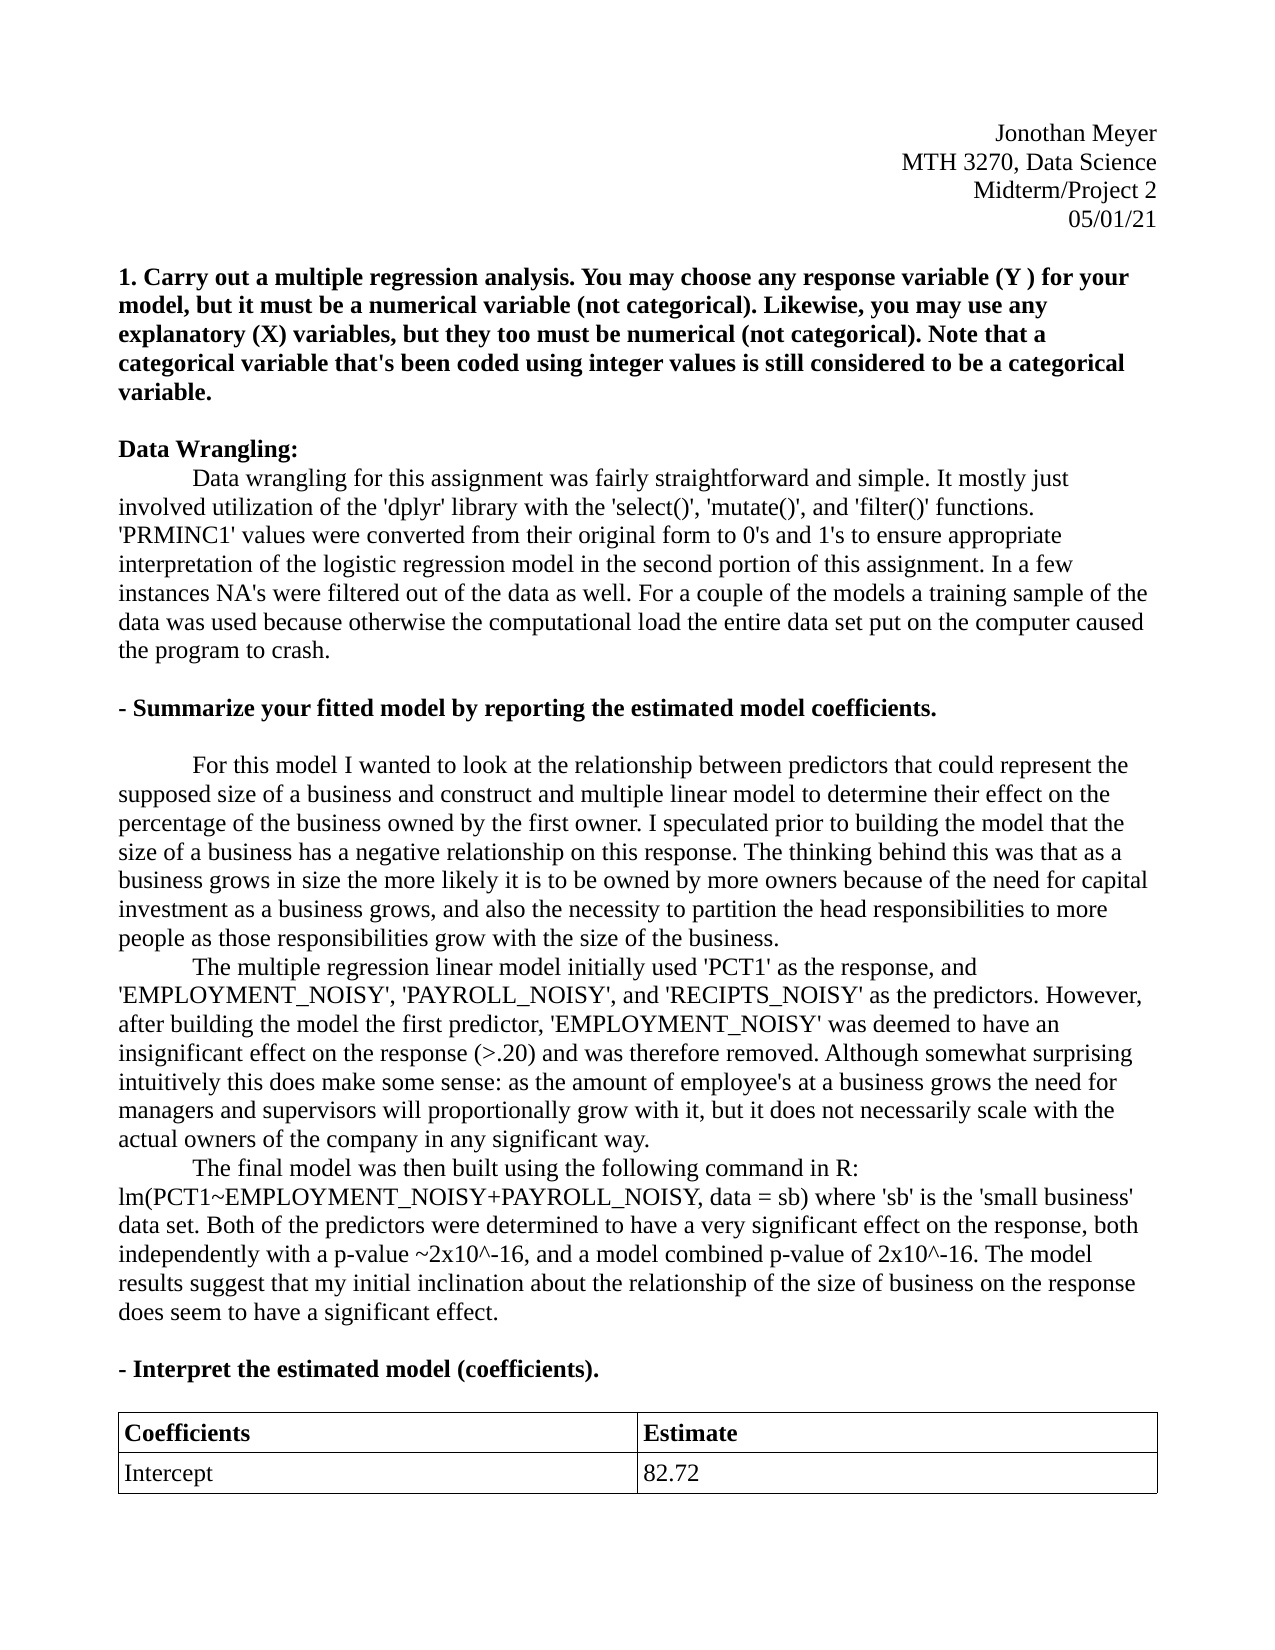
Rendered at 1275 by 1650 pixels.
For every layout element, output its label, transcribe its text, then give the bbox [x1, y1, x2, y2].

text 05/01/21 [118, 204, 1157, 233]
text - Interpret the estimated model (coefficients). [118, 1354, 1157, 1383]
table_cell Intercept [119, 1453, 637, 1492]
text Midterm/Project 2 [118, 176, 1157, 204]
text The multiple regression linear model initially used 'PCT1' as the response, and 'EMPLOYMENT_NOISY', 'PAYROLL_NOISY', and 'RECIPTS_NOISY' as the predictors. However, after building the model the first predictor, 'EMPLOYMENT_NOISY' was deemed to have an insignificant effect on the response (>.20) and was therefore removed. Although somewhat surprising intuitively this does make some sense: as the amount of employee's at a business grows the need for managers and supervisors will proportionally grow with it, but it does not necessarily scale with the actual owners of the company in any significant way. [118, 952, 1157, 1153]
text Data Wrangling: [118, 434, 1157, 463]
table_header Coefficients [119, 1413, 637, 1452]
text The final model was then built using the following command in R: lm(PCT1~EMPLOYMENT_NOISY+PAYROLL_NOISY, data = sb) where 'sb' is the 'small business' data set. Both of the predictors were determined to have a very significant effect on the response, both independently with a p-value ~2x10^-16, and a model combined p-value of 2x10^-16. The model results suggest that my initial inclination about the relationship of the size of business on the response does seem to have a significant effect. [118, 1153, 1157, 1326]
table_cell 82.72 [638, 1453, 1157, 1492]
text 1. Carry out a multiple regression analysis. You may choose any response variable (Y ) for your model, but it must be a numerical variable (not categorical). Likewise, you may use any explanatory (X) variables, but they too must be numerical (not categorical). Note that a categorical variable that's been coded using integer values is still considered to be a categorical variable. [118, 262, 1157, 406]
table_header Estimate [638, 1413, 1157, 1452]
text MTH 3270, Data Science [118, 147, 1157, 176]
text - Summarize your fitted model by reporting the estimated model coefficients. [118, 693, 1157, 722]
text Jonothan Meyer [118, 118, 1157, 147]
text Data wrangling for this assignment was fairly straightforward and simple. It mostly just involved utilization of the 'dplyr' library with the 'select()', 'mutate()', and 'filter()' functions. 'PRMINC1' values were converted from their original form to 0's and 1's to ensure appropriate interpretation of the logistic regression model in the second portion of this assignment. In a few instances NA's were filtered out of the data as well. For a couple of the models a training sample of the data was used because otherwise the computational load the entire data set put on the computer caused the program to crash. [118, 463, 1157, 664]
text For this model I wanted to look at the relationship between predictors that could represent the supposed size of a business and construct and multiple linear model to determine their effect on the percentage of the business owned by the first owner. I speculated prior to building the model that the size of a business has a negative relationship on this response. The thinking behind this was that as a business grows in size the more likely it is to be owned by more owners because of the need for capital investment as a business grows, and also the necessity to partition the head responsibilities to more people as those responsibilities grow with the size of the business. [118, 751, 1157, 952]
